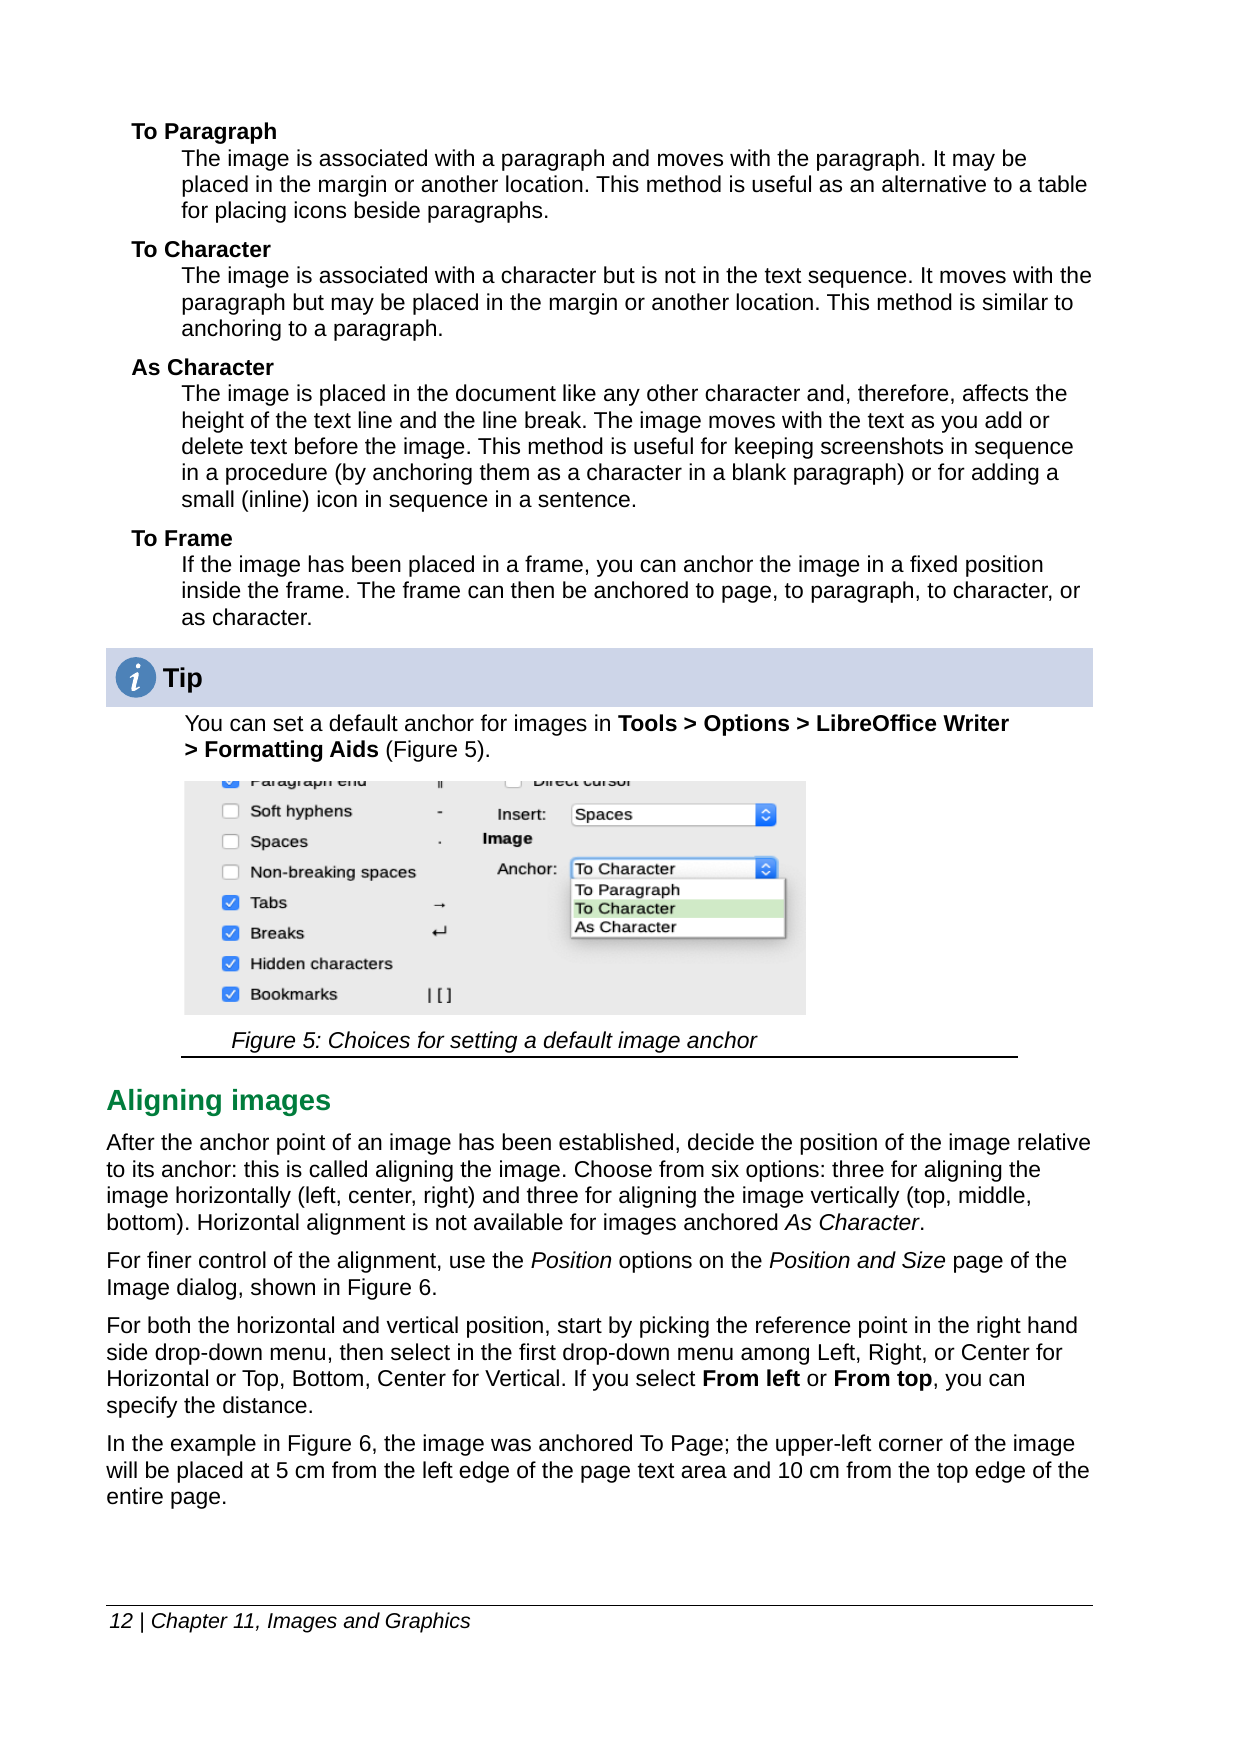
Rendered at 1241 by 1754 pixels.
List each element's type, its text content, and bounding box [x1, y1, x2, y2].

text If the image has been placed in a frame, you can anchor the image in a fixed position inside the frame. The frame can then be anchored to page, to paragraph, to character, or as character. [181, 551, 1093, 630]
text The image is associated with a character but is not in the text sequence. It moves with the paragraph but may be placed in the margin or another location. This method is similar to anchoring to a paragraph. [181, 262, 1093, 341]
text Figure 5: Choices for setting a default image anchor [184, 1027, 806, 1053]
list After the anchor point of an image has been established, decide the position of the image relative to its anchor: this is called aligning the image. Choose from six options: three for aligning the image horizontally (left, center, right) and three for aligning the image vertically (top, middle, bottom). Horizontal alignment is not available for images anchored As Character. [106, 1129, 1093, 1235]
text The image is placed in the document like any other character and, therefore, affects the height of the text line and the line break. The image moves with the text as you add or delete text before the image. This method is useful for keeping screenshots in sequence in a procedure (by anchoring them as a character in a blank paragraph) or for adding a small (inline) icon in sequence in a sentence. [181, 380, 1093, 512]
picture [184, 781, 806, 1015]
text As Character [131, 354, 1093, 380]
text You can set a default anchor for images in Tools > Options > LibreOffice Writer > Formatting Aids (Figure 5). [181, 707, 1018, 763]
text For finer control of the alignment, use the Position options on the Position and Size page of the Image dialog, shown in Figure 6. [106, 1247, 1093, 1300]
subtitle Tip [106, 648, 1093, 707]
subtitle Aligning images [106, 1083, 1093, 1117]
text To Paragraph [131, 118, 1093, 144]
text In the example in Figure 6, the image was anchored To Page; the upper-left corner of the image will be placed at 5 cm from the left edge of the page text area and 10 cm from the top edge of the entire page. [106, 1430, 1093, 1509]
text To Character [131, 236, 1093, 262]
text To Frame [131, 524, 1093, 551]
text The image is associated with a paragraph and moves with the paragraph. It may be placed in the margin or another location. This method is useful as an alternative to a table for placing icons beside paragraphs. [181, 144, 1093, 223]
text For both the horizontal and vertical position, start by picking the reference point in the right hand side drop-down menu, then select in the first drop-down menu among Left, Right, or Center for Horizontal or Top, Bottom, Center for Vertical. If you select From left or From top, you can specify the distance. [106, 1312, 1093, 1418]
